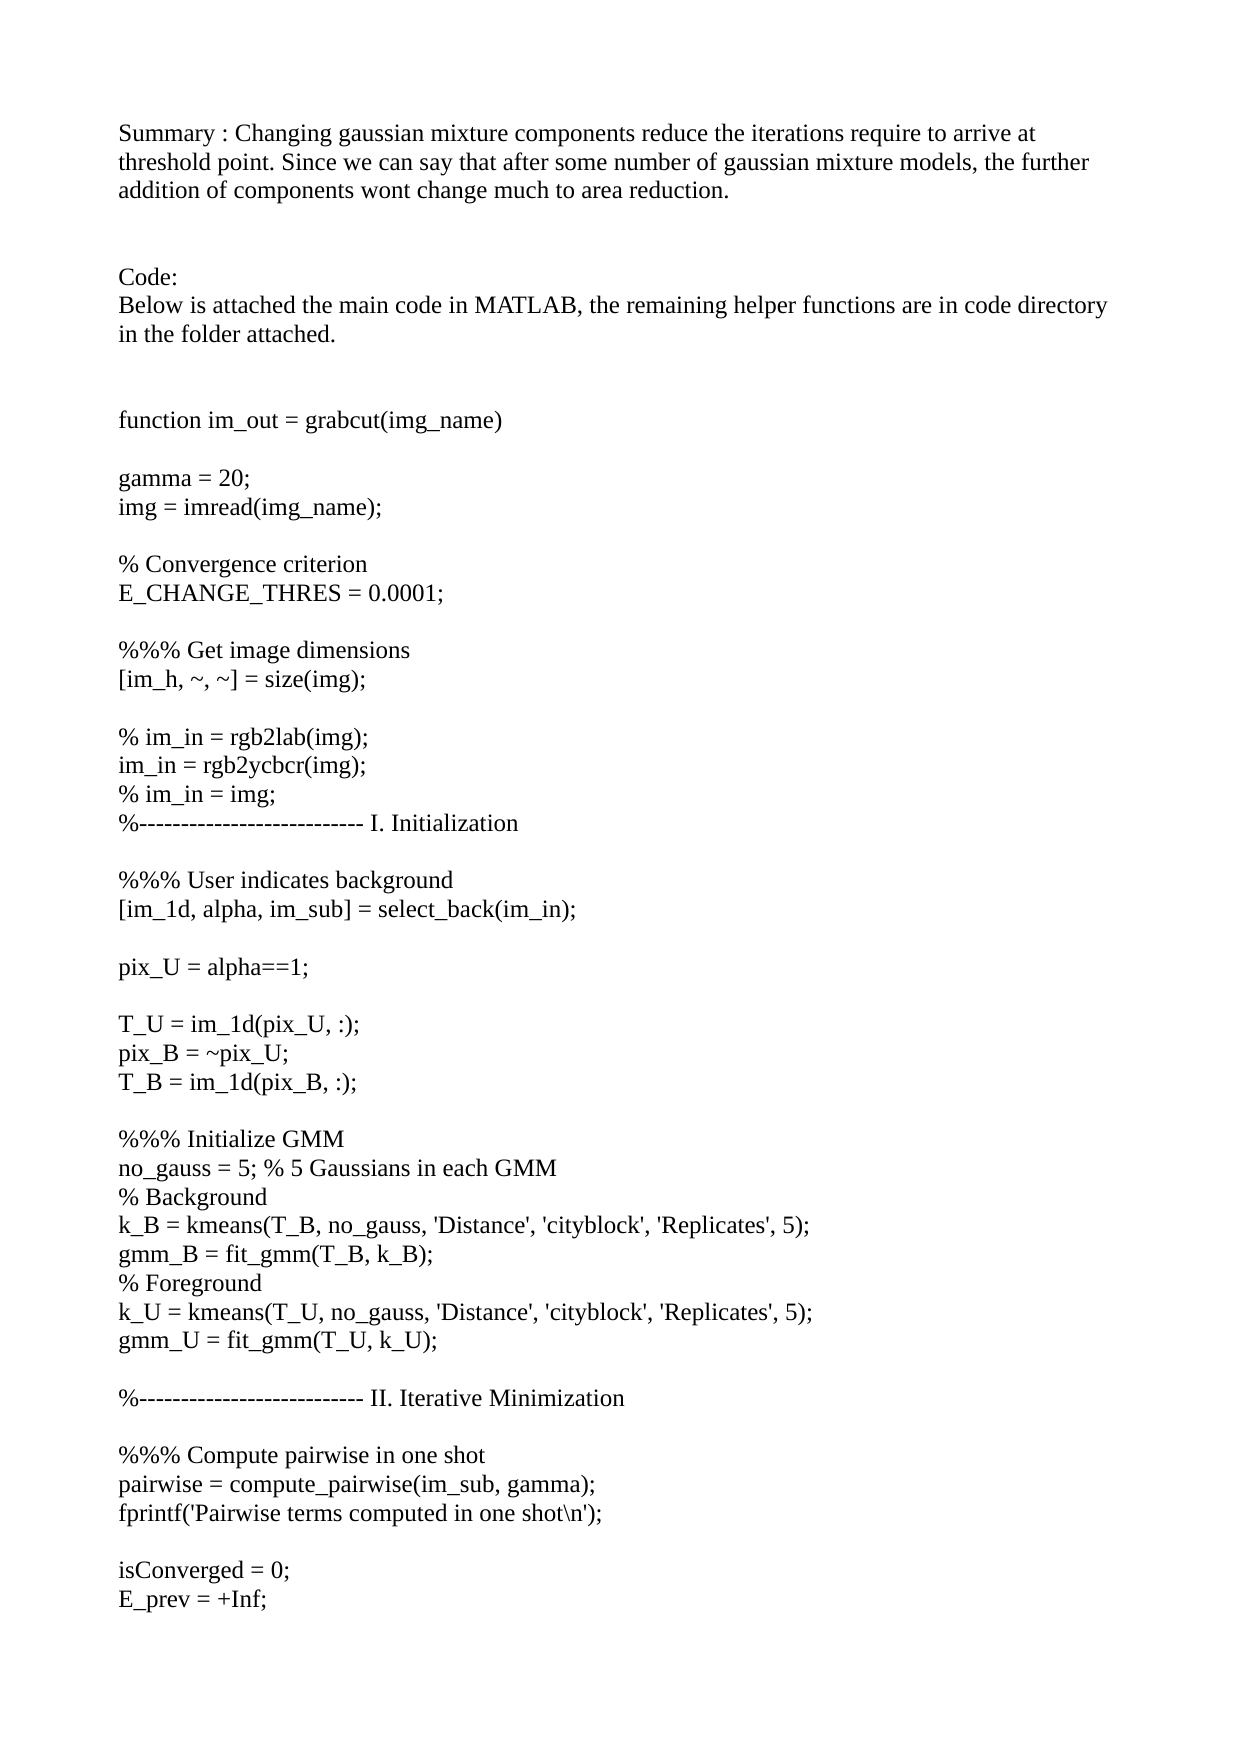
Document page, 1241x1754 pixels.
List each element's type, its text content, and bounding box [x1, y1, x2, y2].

text % Foreground [118, 1268, 1122, 1297]
text %--------------------------- I. Initialization [118, 808, 1122, 837]
text % im_in = rgb2lab(img); [118, 722, 1122, 751]
text % Background [118, 1182, 1122, 1211]
text % Convergence criterion [118, 549, 1122, 578]
text img = imread(img_name); [118, 492, 1122, 521]
text [im_h, ~, ~] = size(img); [118, 664, 1122, 693]
text fprintf('Pairwise terms computed in one shot\n'); [118, 1498, 1122, 1527]
text gmm_U = fit_gmm(T_U, k_U); [118, 1326, 1122, 1354]
text gmm_B = fit_gmm(T_B, k_B); [118, 1239, 1122, 1268]
text Below is attached the main code in MATLAB, the remaining helper functions are in code directory in the folder attached. [118, 291, 1122, 348]
text no_gauss = 5; % 5 Gaussians in each GMM [118, 1153, 1122, 1182]
text T_B = im_1d(pix_B, :); [118, 1067, 1122, 1096]
text Summary : Changing gaussian mixture components reduce the iterations require to arrive at threshold point. Since we can say that after some number of gaussian mixture models, the further addition of components wont change much to area reduction. [118, 118, 1122, 204]
text E_CHANGE_THRES = 0.0001; [118, 578, 1122, 607]
text [im_1d, alpha, im_sub] = select_back(im_in); [118, 894, 1122, 923]
text pix_B = ~pix_U; [118, 1038, 1122, 1067]
text %%% User indicates background [118, 866, 1122, 894]
text gamma = 20; [118, 463, 1122, 492]
text k_B = kmeans(T_B, no_gauss, 'Distance', 'cityblock', 'Replicates', 5); [118, 1211, 1122, 1239]
text %%% Compute pairwise in one shot [118, 1441, 1122, 1469]
text Code: [118, 262, 1122, 291]
text pix_U = alpha==1; [118, 952, 1122, 981]
text k_U = kmeans(T_U, no_gauss, 'Distance', 'cityblock', 'Replicates', 5); [118, 1297, 1122, 1326]
text %%% Initialize GMM [118, 1124, 1122, 1153]
text pairwise = compute_pairwise(im_sub, gamma); [118, 1469, 1122, 1498]
text im_in = rgb2ycbcr(img); [118, 751, 1122, 779]
text T_U = im_1d(pix_U, :); [118, 1009, 1122, 1038]
text %--------------------------- II. Iterative Minimization [118, 1383, 1122, 1412]
text E_prev = +Inf; [118, 1584, 1122, 1613]
text %%% Get image dimensions [118, 636, 1122, 664]
text % im_in = img; [118, 779, 1122, 808]
text isConverged = 0; [118, 1556, 1122, 1584]
text function im_out = grabcut(img_name) [118, 406, 1122, 434]
